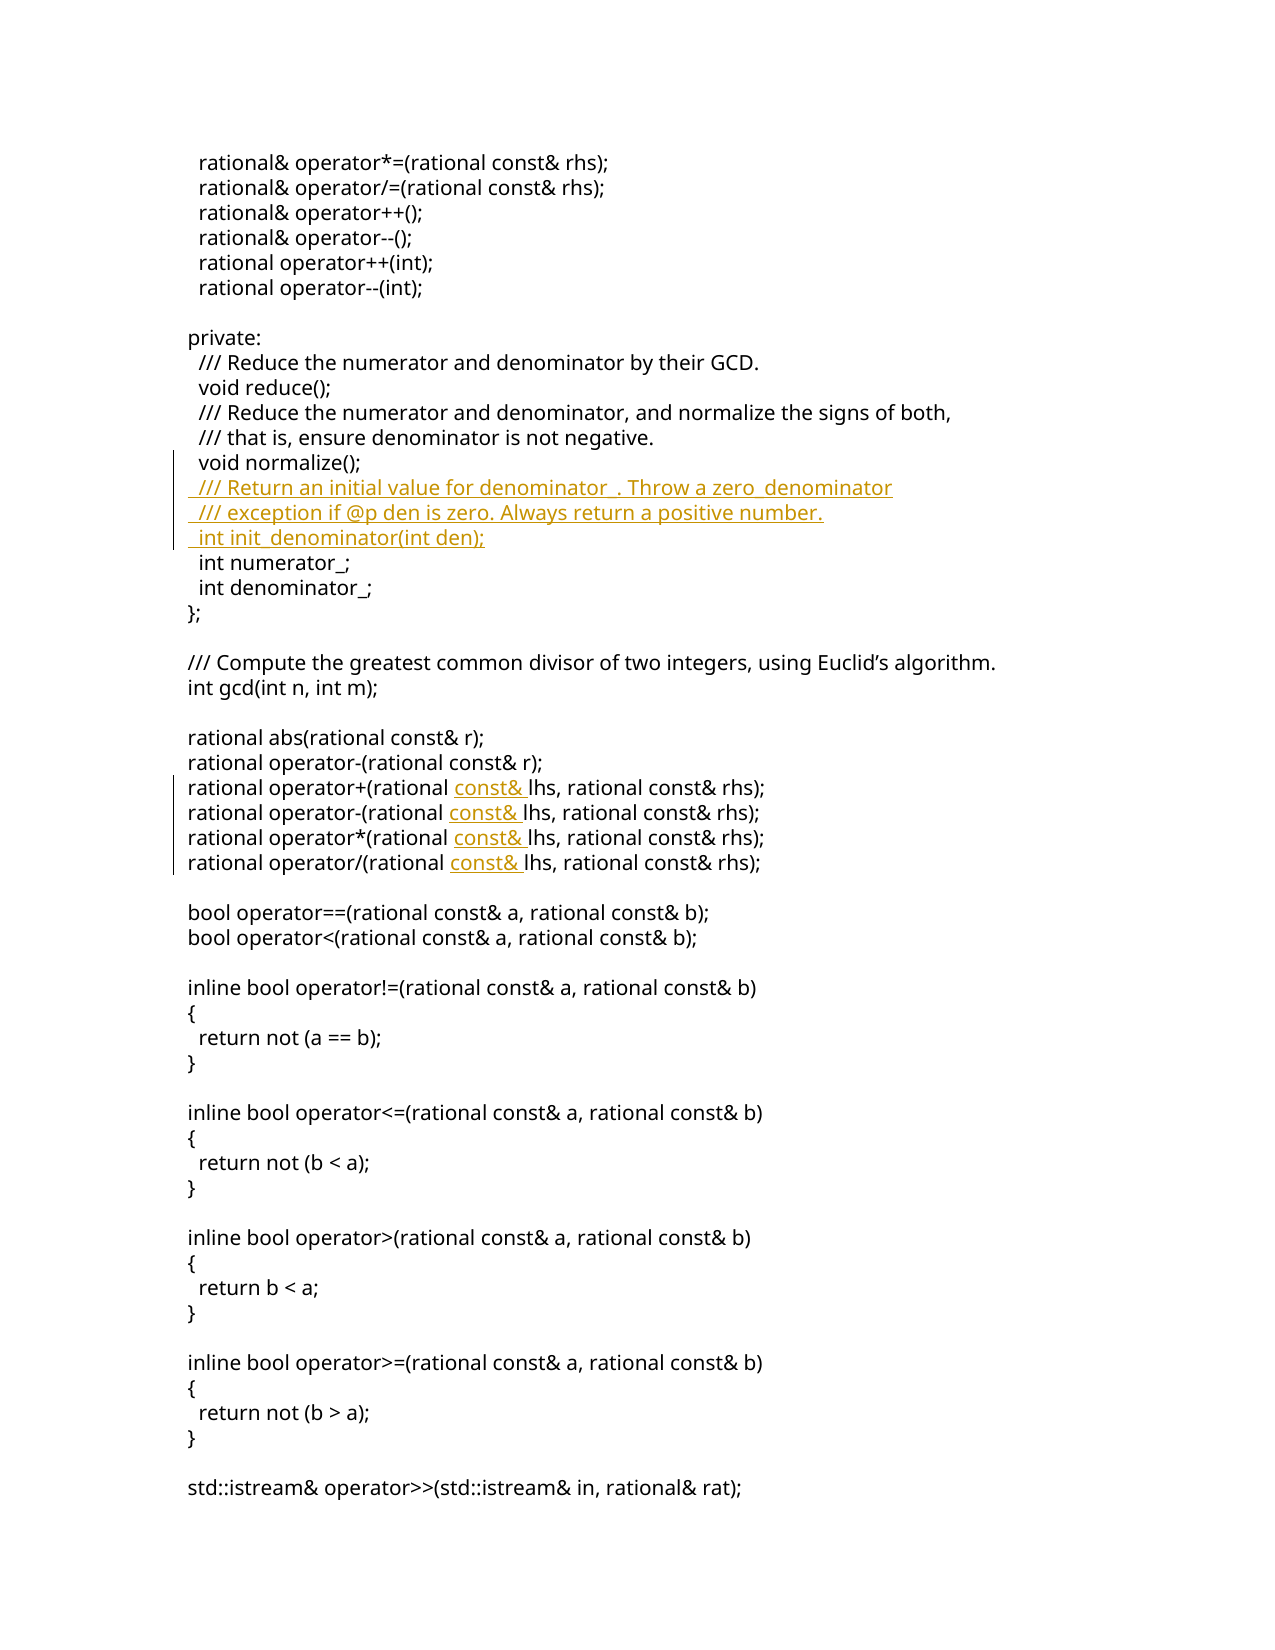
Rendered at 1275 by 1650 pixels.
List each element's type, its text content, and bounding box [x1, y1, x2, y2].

text rational& operator--(); [187, 225, 1072, 250]
text rational operator+(rational const& lhs, rational const& rhs); [187, 775, 1072, 800]
text } [187, 1425, 1072, 1450]
text } [187, 1050, 1072, 1075]
text inline bool operator<=(rational const& a, rational const& b) [187, 1100, 1072, 1125]
text /// that is, ensure denominator is not negative. [187, 425, 1072, 450]
text { [187, 1000, 1072, 1025]
text { [187, 1250, 1072, 1275]
text return not (b > a); [187, 1400, 1072, 1425]
text { [187, 1375, 1072, 1400]
text /// Compute the greatest common divisor of two integers, using Euclid’s algorithm. [187, 650, 1072, 675]
text rational operator*(rational const& lhs, rational const& rhs); [187, 825, 1072, 850]
text /// Return an initial value for denominator_. Throw a zero_denominator [187, 475, 1072, 500]
text } [187, 1175, 1072, 1200]
text rational operator/(rational const& lhs, rational const& rhs); [187, 850, 1072, 875]
text inline bool operator>=(rational const& a, rational const& b) [187, 1350, 1072, 1375]
text rational abs(rational const& r); [187, 725, 1072, 750]
text int gcd(int n, int m); [187, 675, 1072, 700]
text rational& operator*=(rational const& rhs); [187, 150, 1072, 175]
text rational operator++(int); [187, 250, 1072, 275]
text rational& operator++(); [187, 200, 1072, 225]
text inline bool operator!=(rational const& a, rational const& b) [187, 975, 1072, 1000]
text int denominator_; [187, 575, 1072, 600]
text } [187, 1300, 1072, 1325]
text inline bool operator>(rational const& a, rational const& b) [187, 1225, 1072, 1250]
text void normalize(); [187, 450, 1072, 475]
text int numerator_; [187, 550, 1072, 575]
text rational operator-(rational const& lhs, rational const& rhs); [187, 800, 1072, 825]
text void reduce(); [187, 375, 1072, 400]
text return b < a; [187, 1275, 1072, 1300]
text { [187, 1125, 1072, 1150]
text int init_denominator(int den); [187, 525, 1072, 550]
text /// Reduce the numerator and denominator by their GCD. [187, 350, 1072, 375]
text }; [187, 600, 1072, 625]
text bool operator<(rational const& a, rational const& b); [187, 925, 1072, 950]
text rational& operator/=(rational const& rhs); [187, 175, 1072, 200]
text bool operator==(rational const& a, rational const& b); [187, 900, 1072, 925]
text std::istream& operator>>(std::istream& in, rational& rat); [187, 1475, 1072, 1500]
text rational operator--(int); [187, 275, 1072, 300]
text /// exception if @p den is zero. Always return a positive number. [187, 500, 1072, 525]
text return not (b < a); [187, 1150, 1072, 1175]
text return not (a == b); [187, 1025, 1072, 1050]
text private: [187, 325, 1072, 350]
text /// Reduce the numerator and denominator, and normalize the signs of both, [187, 400, 1072, 425]
text rational operator-(rational const& r); [187, 750, 1072, 775]
